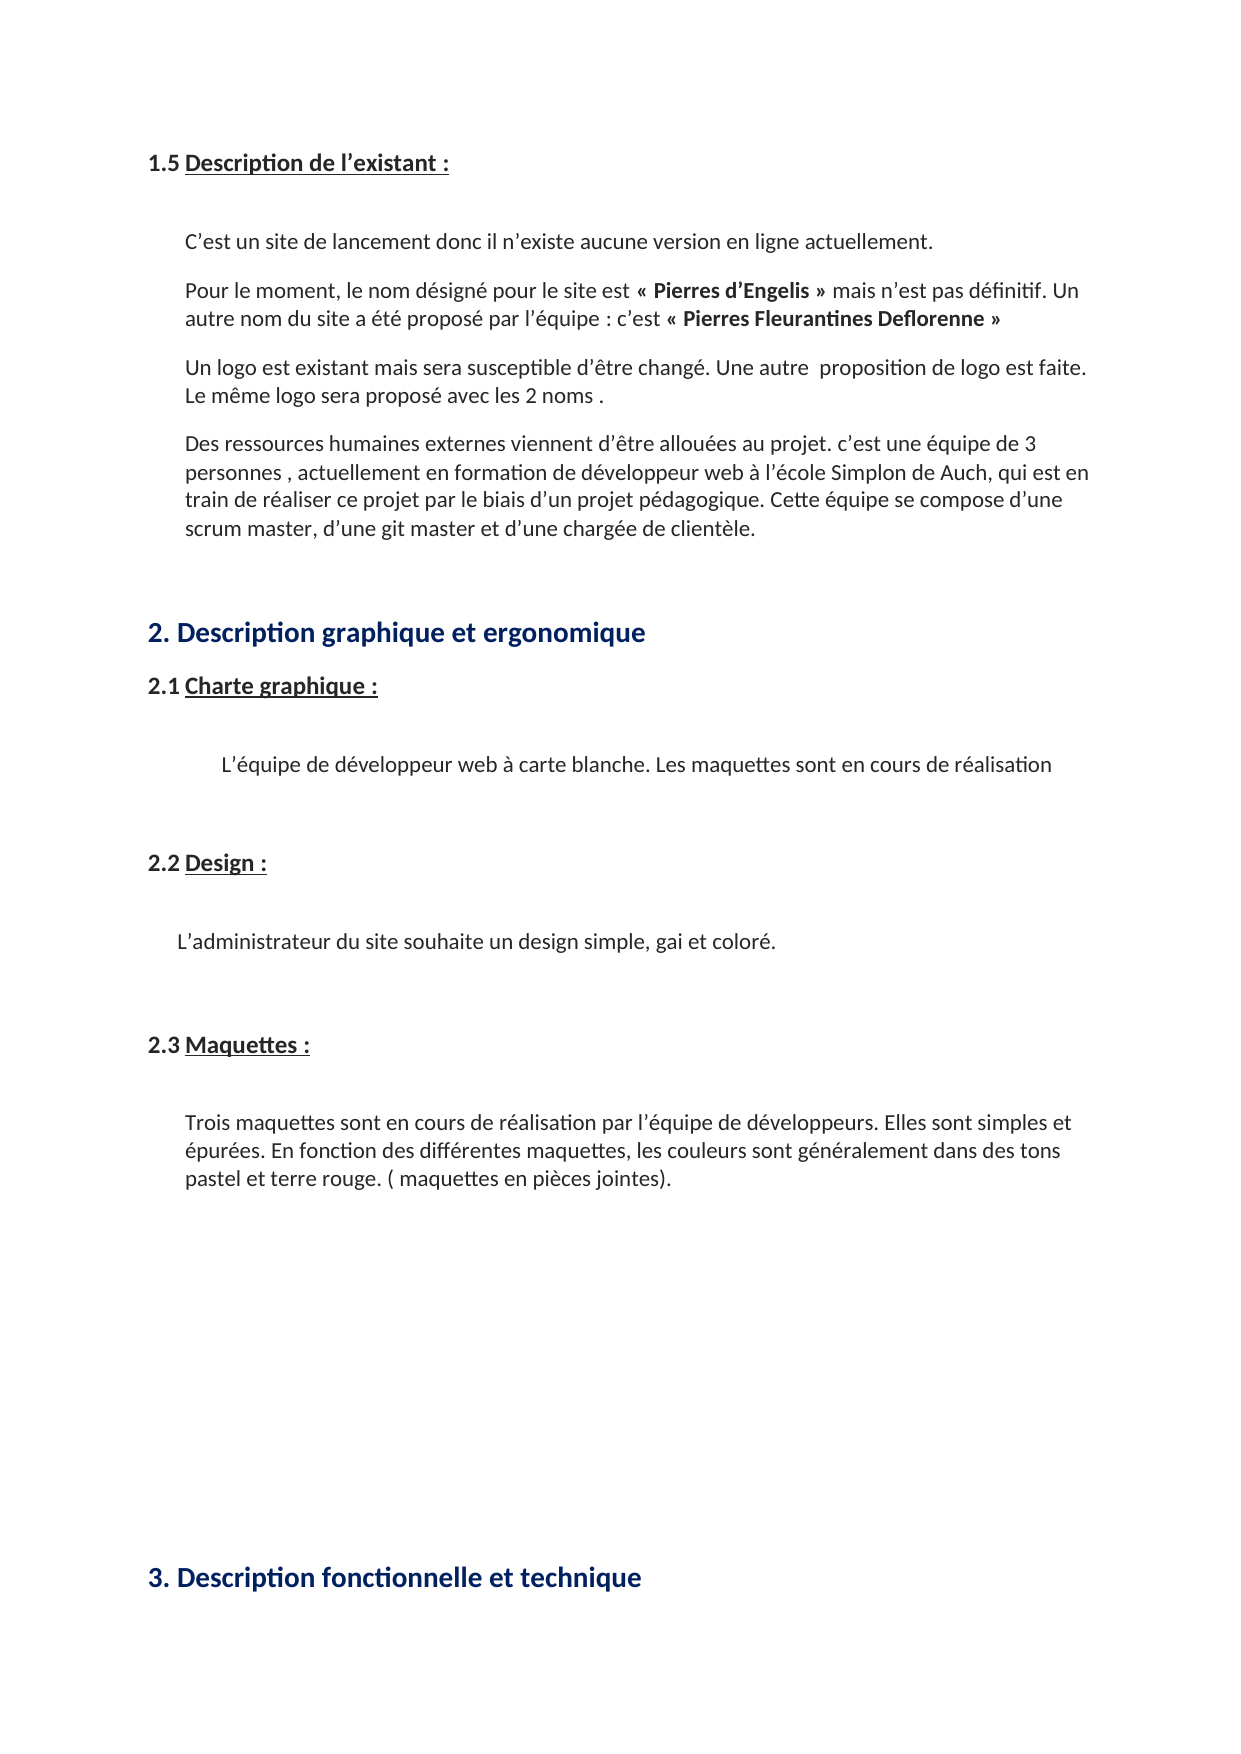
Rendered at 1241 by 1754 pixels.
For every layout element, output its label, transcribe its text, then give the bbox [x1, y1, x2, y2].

text L’équipe de développeur web à carte blanche. Les maquettes sont en cours de réalisation [148, 750, 1093, 778]
text 2. Description graphique et ergonomique [148, 614, 1093, 650]
subtitle Charte graphique : [148, 671, 1093, 701]
subtitle Design : [148, 848, 1093, 878]
subtitle Maquettes : [148, 1029, 1093, 1059]
text 3. Description fonctionnelle et technique [148, 1559, 1093, 1594]
text Pour le moment, le nom désigné pour le site est « Pierres d’Engelis » mais n’est pas définitif. Un autre nom du site a été proposé par l’équipe : c’est « Pierres Fleurantines Deflorenne » [148, 276, 1093, 332]
text C’est un site de lancement donc il n’existe aucune version en ligne actuellement. [148, 227, 1093, 255]
subtitle Description de l’existant : [148, 148, 1093, 178]
text Des ressources humaines externes viennent d’être allouées au projet. c’est une équipe de 3 personnes , actuellement en formation de développeur web à l’école Simplon de Auch, qui est en train de réaliser ce projet par le biais d’un projet pédagogique. Cette équipe se compose d’une scrum master, d’une git master et d’une chargée de clientèle. [148, 429, 1093, 542]
text Trois maquettes sont en cours de réalisation par l’équipe de développeurs. Elles sont simples et épurées. En fonction des différentes maquettes, les couleurs sont généralement dans des tons pastel et terre rouge. ( maquettes en pièces jointes). [148, 1108, 1093, 1192]
text Un logo est existant mais sera susceptible d’être changé. Une autre proposition de logo est faite. Le même logo sera proposé avec les 2 noms . [148, 353, 1093, 409]
text L’administrateur du site souhaite un design simple, gai et coloré. [142, 927, 1093, 955]
